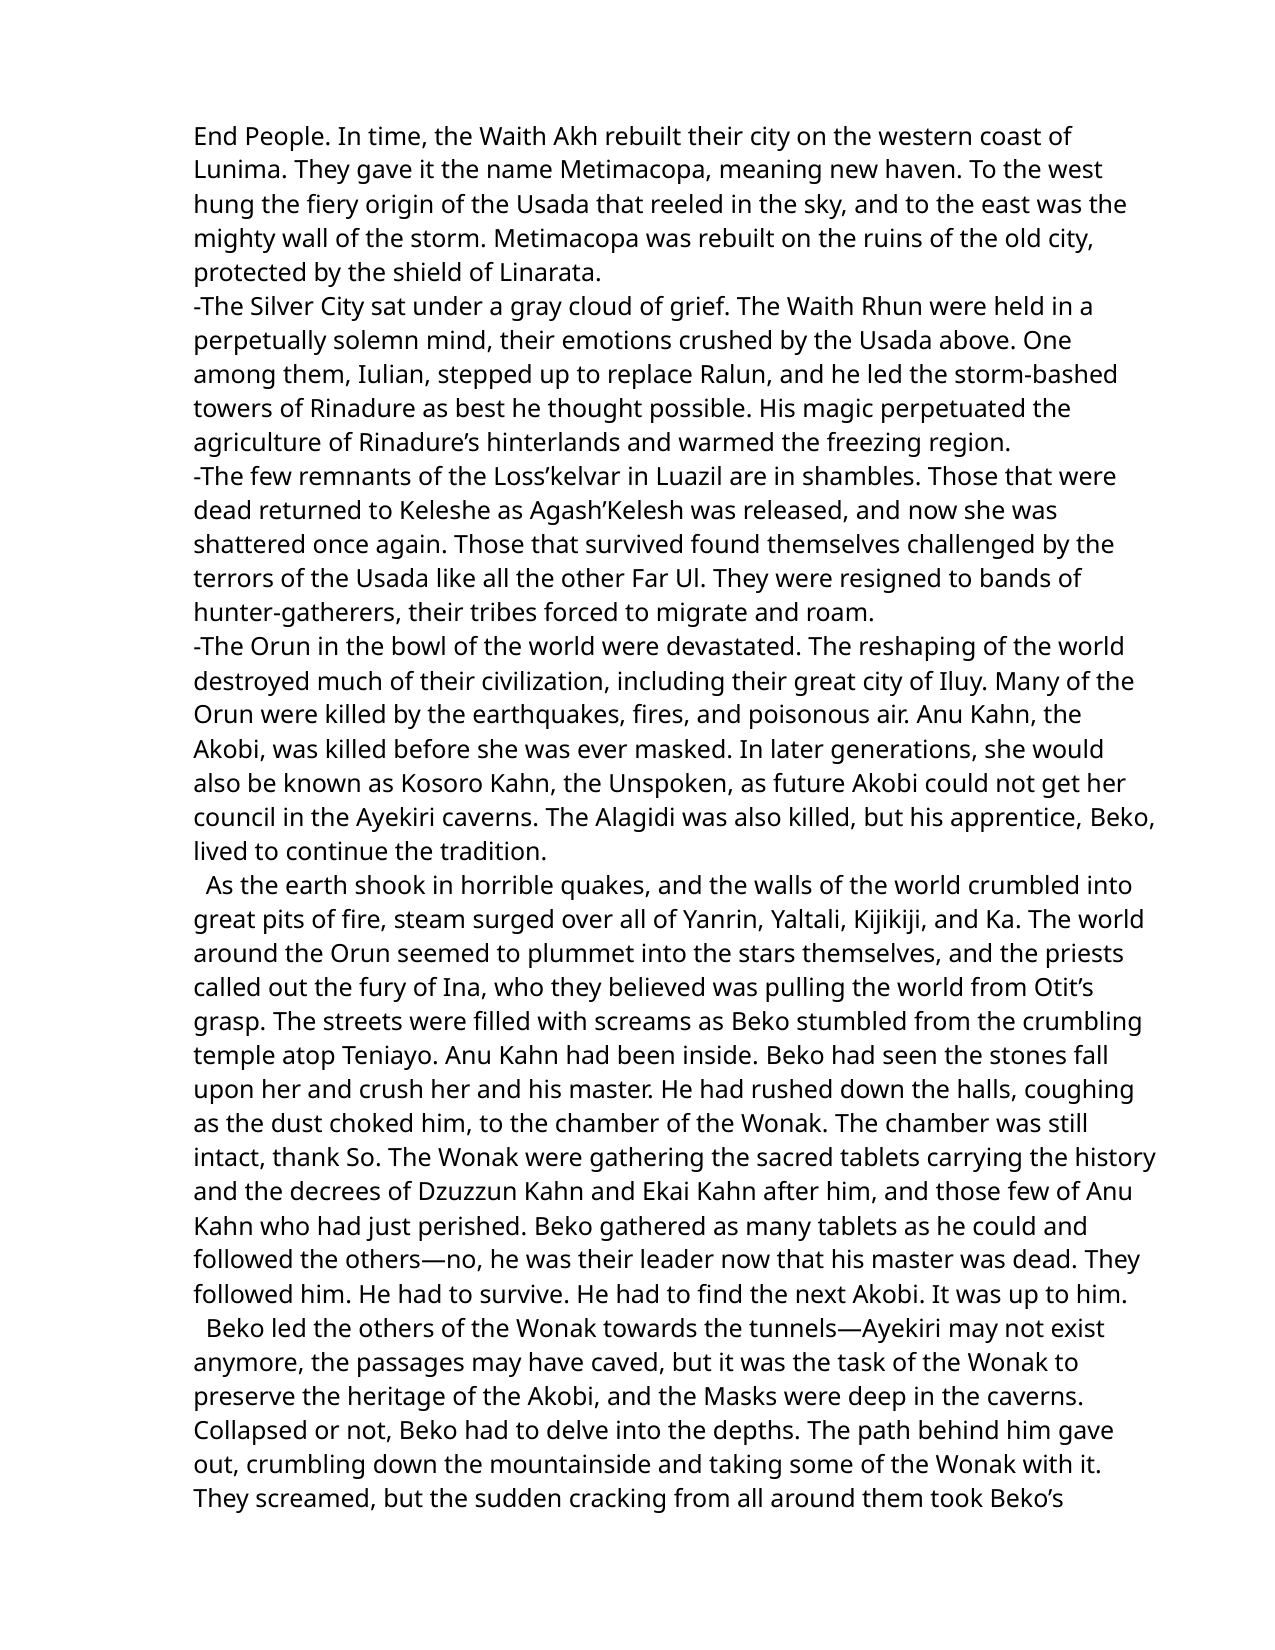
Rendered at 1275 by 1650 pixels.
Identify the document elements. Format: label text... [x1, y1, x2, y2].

text Beko led the others of the Wonak towards the tunnels—Ayekiri may not exist anymore, the passages may have caved, but it was the task of the Wonak to preserve the heritage of the Akobi, and the Masks were deep in the caverns. Collapsed or not, Beko had to delve into the depths. The path behind him gave out, crumbling down the mountainside and taking some of the Wonak with it. They screamed, but the sudden cracking from all around them took Beko’s [193, 1310, 1157, 1515]
text -The Orun in the bowl of the world were devastated. The reshaping of the world destroyed much of their civilization, including their great city of Iluy. Many of the Orun were killed by the earthquakes, fires, and poisonous air. Anu Kahn, the Akobi, was killed before she was ever masked. In later generations, she would also be known as Kosoro Kahn, the Unspoken, as future Akobi could not get her council in the Ayekiri caverns. The Alagidi was also killed, but his apprentice, Beko, lived to continue the tradition. [193, 629, 1157, 867]
text As the earth shook in horrible quakes, and the walls of the world crumbled into great pits of fire, steam surged over all of Yanrin, Yaltali, Kijikiji, and Ka. The world around the Orun seemed to plummet into the stars themselves, and the priests called out the fury of Ina, who they believed was pulling the world from Otit’s grasp. The streets were filled with screams as Beko stumbled from the crumbling temple atop Teniayo. Anu Kahn had been inside. Beko had seen the stones fall upon her and crush her and his master. He had rushed down the halls, coughing as the dust choked him, to the chamber of the Wonak. The chamber was still intact, thank So. The Wonak were gathering the sacred tablets carrying the history and the decrees of Dzuzzun Kahn and Ekai Kahn after him, and those few of Anu Kahn who had just perished. Beko gathered as many tablets as he could and followed the others—no, he was their leader now that his master was dead. They followed him. He had to survive. He had to find the next Akobi. It was up to him. [193, 867, 1157, 1310]
text -The few remnants of the Loss’kelvar in Luazil are in shambles. Those that were dead returned to Keleshe as Agash’Kelesh was released, and now she was shattered once again. Those that survived found themselves challenged by the terrors of the Usada like all the other Far Ul. They were resigned to bands of hunter-gatherers, their tribes forced to migrate and roam. [193, 459, 1157, 629]
text End People. In time, the Waith Akh rebuilt their city on the western coast of Lunima. They gave it the name Metimacopa, meaning new haven. To the west hung the fiery origin of the Usada that reeled in the sky, and to the east was the mighty wall of the storm. Metimacopa was rebuilt on the ruins of the old city, protected by the shield of Linarata. [193, 118, 1157, 288]
text -The Silver City sat under a gray cloud of grief. The Waith Rhun were held in a perpetually solemn mind, their emotions crushed by the Usada above. One among them, Iulian, stepped up to replace Ralun, and he led the storm-bashed towers of Rinadure as best he thought possible. His magic perpetuated the agriculture of Rinadure’s hinterlands and warmed the freezing region. [193, 288, 1157, 459]
